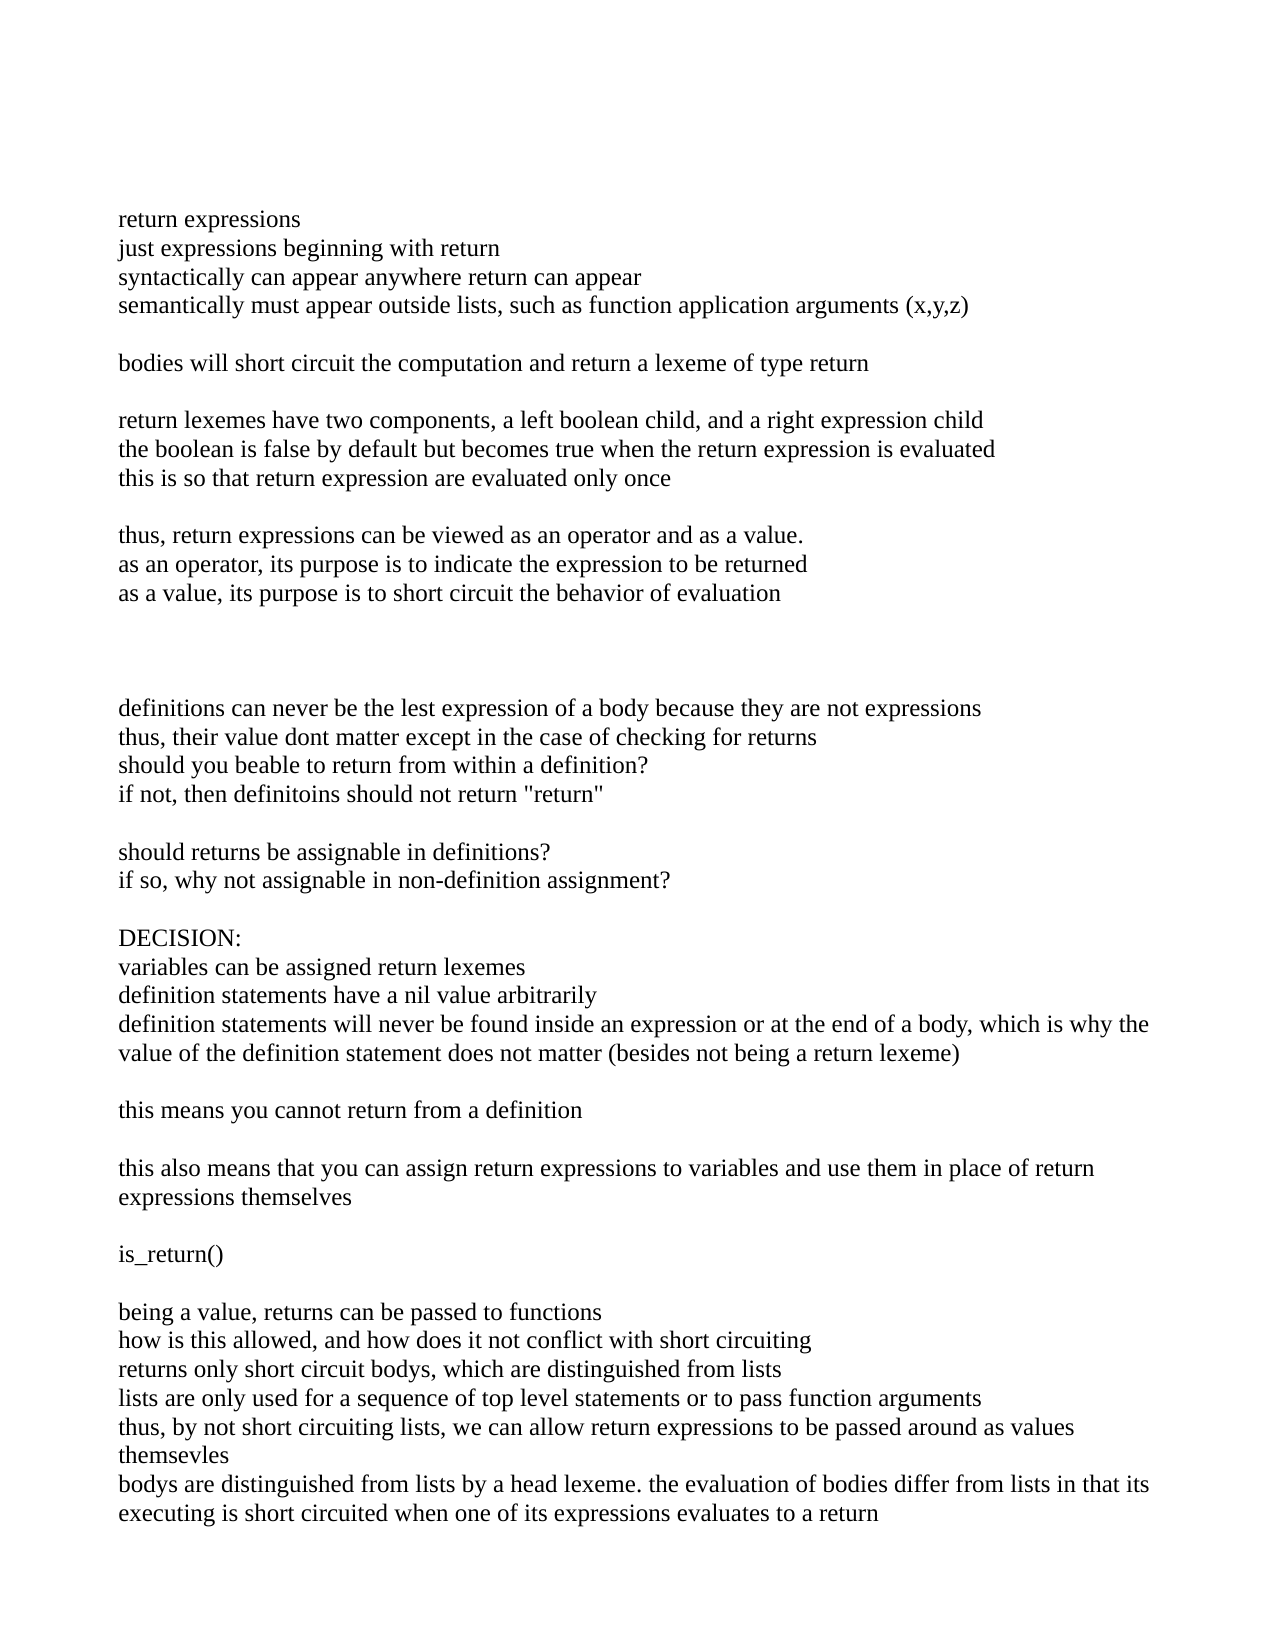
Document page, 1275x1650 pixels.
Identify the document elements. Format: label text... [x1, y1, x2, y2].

text being a value, returns can be passed to functions [118, 1297, 1157, 1326]
text thus, return expressions can be viewed as an operator and as a value. [118, 521, 1157, 549]
text this also means that you can assign return expressions to variables and use them in place of return expressions themselves [118, 1153, 1157, 1211]
text should you beable to return from within a definition? [118, 751, 1157, 779]
text return expressions [118, 204, 1157, 233]
text bodies will short circuit the computation and return a lexeme of type return [118, 348, 1157, 377]
text variables can be assigned return lexemes [118, 952, 1157, 981]
text bodys are distinguished from lists by a head lexeme. the evaluation of bodies differ from lists in that its executing is short circuited when one of its expressions evaluates to a return [118, 1469, 1157, 1527]
text DECISION: [118, 923, 1157, 952]
text just expressions beginning with return [118, 233, 1157, 262]
text is_return() [118, 1239, 1157, 1268]
text definitions can never be the lest expression of a body because they are not expressions [118, 693, 1157, 722]
text this means you cannot return from a definition [118, 1096, 1157, 1124]
text definition statements have a nil value arbitrarily [118, 981, 1157, 1009]
text if not, then definitoins should not return "return" [118, 779, 1157, 808]
text should returns be assignable in definitions? [118, 837, 1157, 866]
text lists are only used for a sequence of top level statements or to pass function arguments [118, 1383, 1157, 1412]
text return lexemes have two components, a left boolean child, and a right expression child [118, 406, 1157, 434]
text if so, why not assignable in non-definition assignment? [118, 866, 1157, 894]
text this is so that return expression are evaluated only once [118, 463, 1157, 492]
text semantically must appear outside lists, such as function application arguments (x,y,z) [118, 291, 1157, 319]
text definition statements will never be found inside an expression or at the end of a body, which is why the value of the definition statement does not matter (besides not being a return lexeme) [118, 1009, 1157, 1067]
text thus, by not short circuiting lists, we can allow return expressions to be passed around as values themsevles [118, 1412, 1157, 1469]
text thus, their value dont matter except in the case of checking for returns [118, 722, 1157, 751]
text the boolean is false by default but becomes true when the return expression is evaluated [118, 434, 1157, 463]
text how is this allowed, and how does it not conflict with short circuiting [118, 1326, 1157, 1354]
text as a value, its purpose is to short circuit the behavior of evaluation [118, 578, 1157, 607]
text syntactically can appear anywhere return can appear [118, 262, 1157, 291]
text returns only short circuit bodys, which are distinguished from lists [118, 1354, 1157, 1383]
text as an operator, its purpose is to indicate the expression to be returned [118, 549, 1157, 578]
